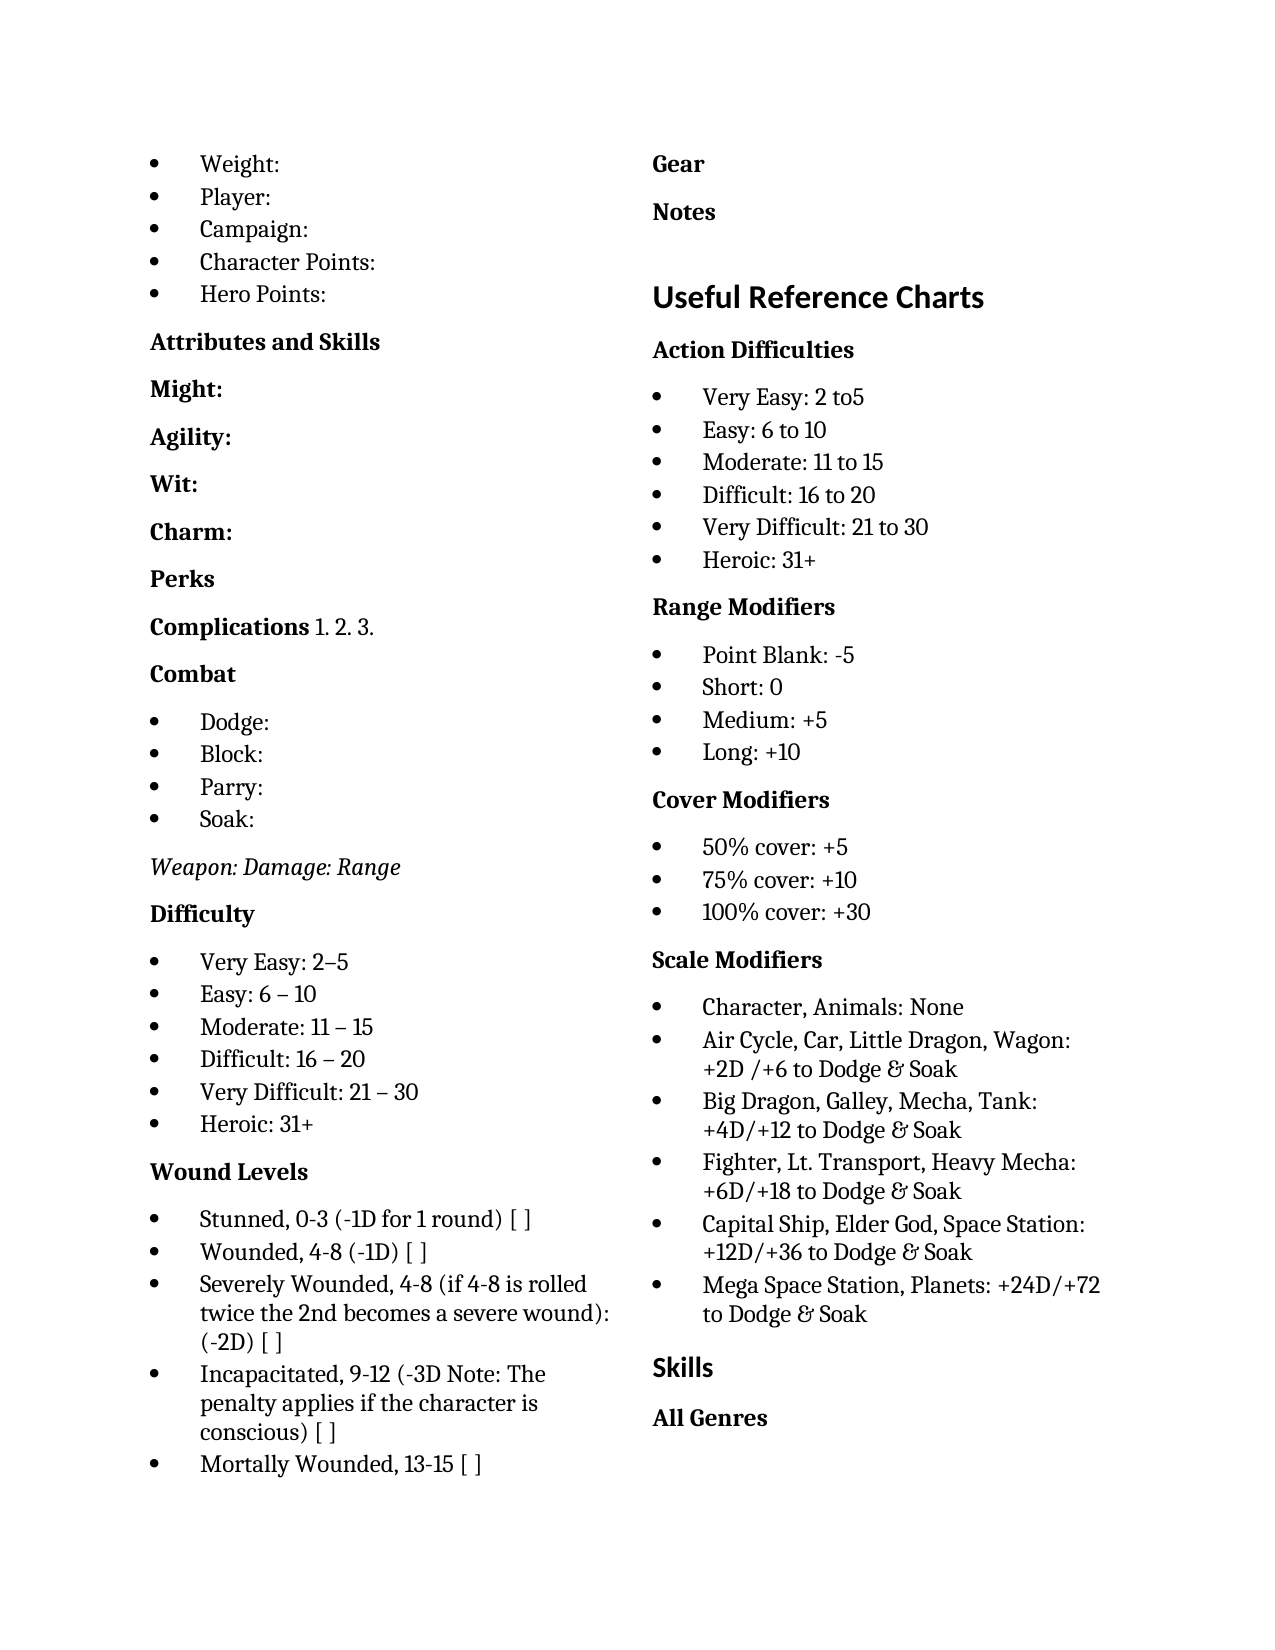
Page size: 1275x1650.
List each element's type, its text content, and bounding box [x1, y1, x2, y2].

list Very Easy: 2 to5 [652, 383, 1125, 412]
list Very Easy: 2–5 [150, 947, 622, 976]
list Moderate: 11 – 15 [150, 1012, 622, 1041]
list Hero Points: [150, 280, 622, 309]
list Mega Space Station, Planets: +24D/+72 to Dodge & Soak [652, 1271, 1125, 1328]
text Charm: [150, 517, 622, 546]
list Long: +10 [652, 738, 1125, 767]
text All Genres [652, 1403, 1125, 1432]
list Easy: 6 – 10 [150, 980, 622, 1009]
list Heroic: 31+ [150, 1110, 622, 1139]
text Range Modifiers [652, 593, 1125, 622]
text Combat [150, 660, 622, 689]
list Difficult: 16 – 20 [150, 1045, 622, 1074]
list Short: 0 [652, 673, 1125, 702]
list Dodge: [150, 707, 622, 736]
list Medium: +5 [652, 706, 1125, 734]
list 50% cover: +5 [652, 833, 1125, 862]
text Wound Levels [150, 1157, 622, 1186]
list Capital Ship, Elder God, Space Station: +12D/+36 to Dodge & Soak [652, 1209, 1125, 1267]
list Character Points: [150, 247, 622, 276]
list Campaign: [150, 215, 622, 244]
list Mortally Wounded, 13-15 [ ] [150, 1450, 622, 1479]
list 75% cover: +10 [652, 866, 1125, 894]
list Easy: 6 to 10 [652, 416, 1125, 444]
list Moderate: 11 to 15 [652, 448, 1125, 477]
list Weight: [150, 150, 622, 179]
list Soak: [150, 805, 622, 834]
list Wounded, 4-8 (-1D) [ ] [150, 1237, 622, 1266]
list Big Dragon, Galley, Mecha, Tank: +4D/+12 to Dodge & Soak [652, 1087, 1125, 1144]
text Scale Modifiers [652, 946, 1125, 974]
text Difficulty [150, 900, 622, 929]
list Point Blank: -5 [652, 641, 1125, 669]
text Wit: [150, 470, 622, 499]
list Very Difficult: 21 – 30 [150, 1077, 622, 1106]
list Block: [150, 740, 622, 769]
text Perks [150, 565, 622, 594]
text Might: [150, 375, 622, 404]
list Stunned, 0-3 (-1D for 1 round) [ ] [150, 1205, 622, 1234]
list Heroic: 31+ [652, 546, 1125, 574]
list Difficult: 16 to 20 [652, 481, 1125, 509]
list Air Cycle, Car, Little Dragon, Wagon: +2D /+6 to Dodge & Soak [652, 1026, 1125, 1083]
text Cover Modifiers [652, 786, 1125, 814]
text Attributes and Skills [150, 327, 622, 356]
subtitle Useful Reference Charts [652, 276, 1125, 317]
list Character, Animals: None [652, 993, 1125, 1022]
text Action Difficulties [652, 336, 1125, 364]
list Severely Wounded, 4-8 (if 4-8 is rolled twice the 2nd becomes a severe wound): (-2D) [ ] [150, 1270, 622, 1356]
text Weapon: Damage: Range [150, 852, 622, 881]
subtitle Skills [652, 1349, 1125, 1385]
list 100% cover: +30 [652, 898, 1125, 927]
text Complications 1. 2. 3. [150, 612, 622, 641]
list Player: [150, 182, 622, 211]
list Fighter, Lt. Transport, Heavy Mecha: +6D/+18 to Dodge & Soak [652, 1148, 1125, 1206]
list Parry: [150, 772, 622, 801]
text Notes [652, 197, 1125, 226]
list Incapacitated, 9-12 (-3D Note: The penalty applies if the character is conscious) [ ] [150, 1360, 622, 1446]
list Very Difficult: 21 to 30 [652, 513, 1125, 542]
text Agility: [150, 422, 622, 451]
text Gear [652, 150, 1125, 179]
